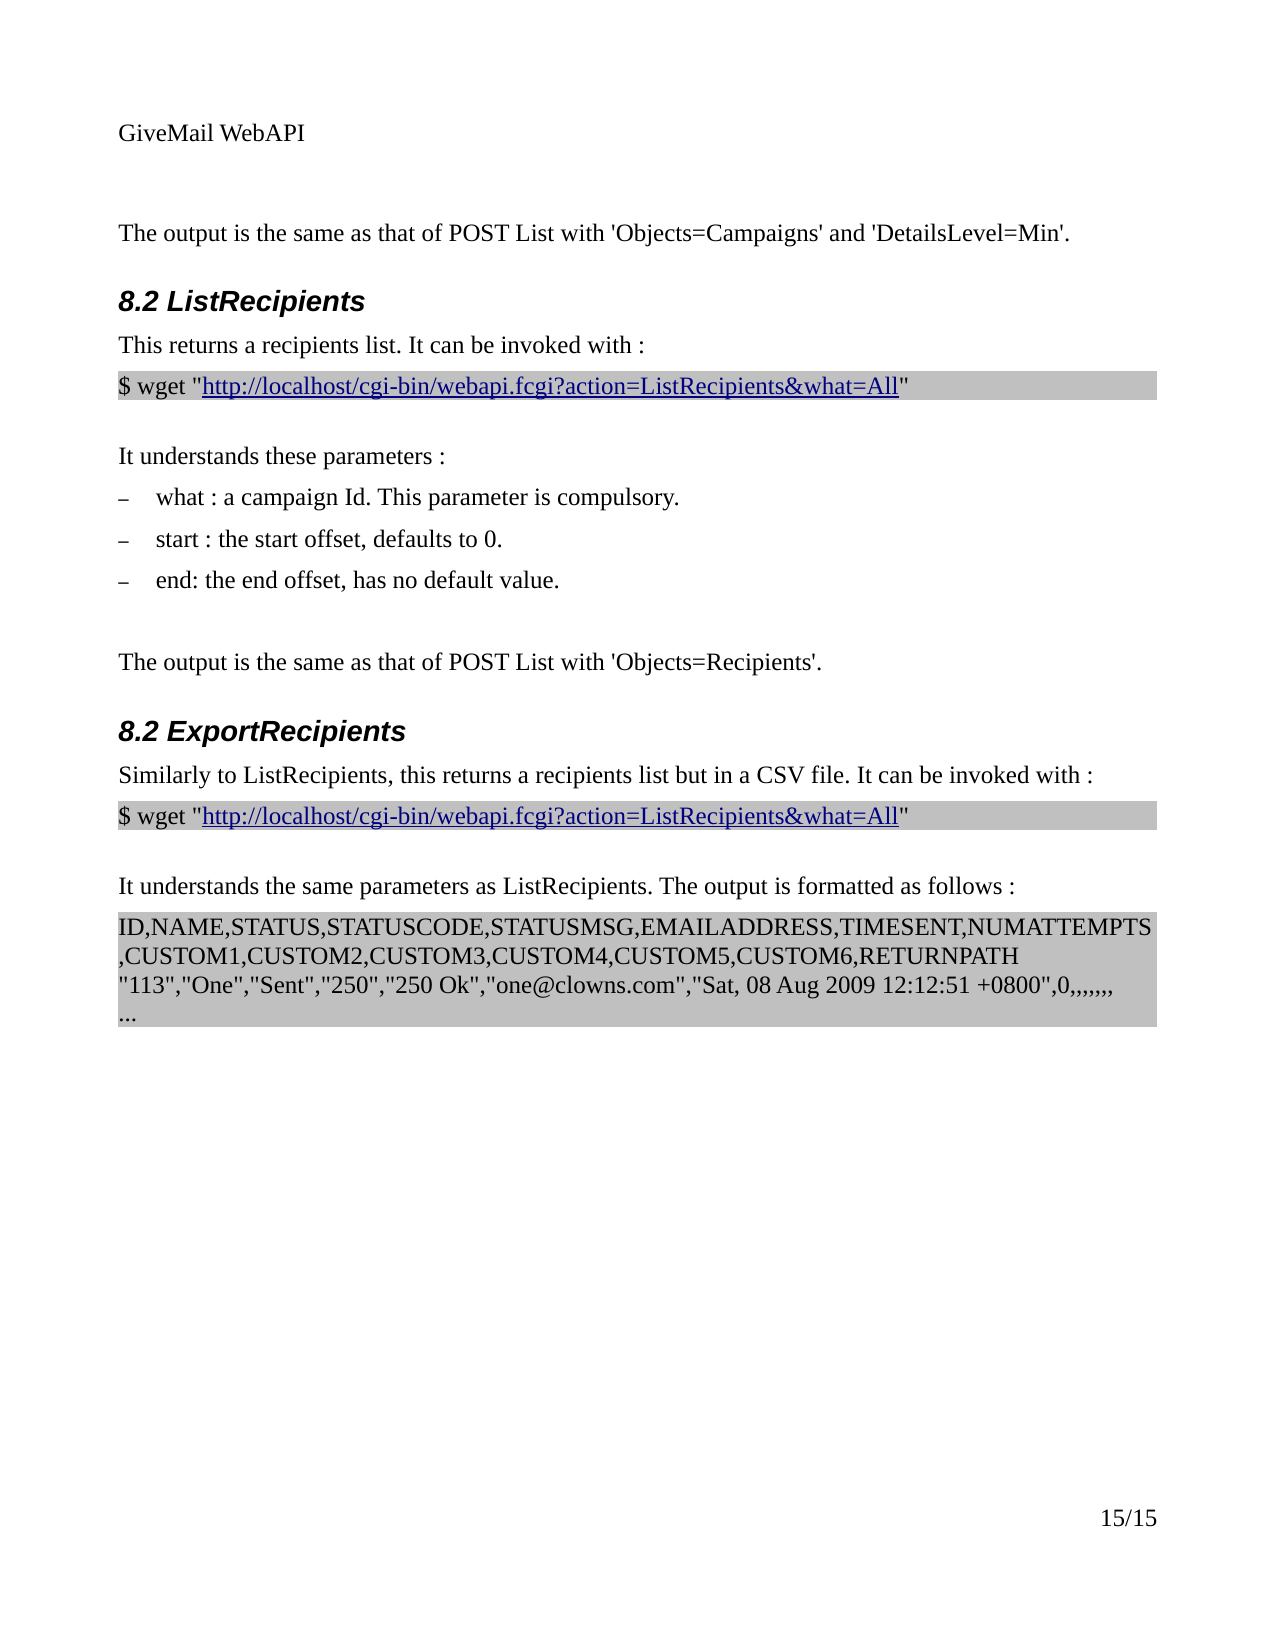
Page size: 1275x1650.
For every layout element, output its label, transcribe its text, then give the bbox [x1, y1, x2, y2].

text It understands the same parameters as ListRecipients. The output is formatted as follows : [118, 871, 1157, 900]
list what : a campaign Id. This parameter is compulsory. [118, 482, 1157, 511]
text $ wget "http://localhost/cgi-bin/webapi.fcgi?action=ListRecipients&what=All" [118, 801, 1157, 830]
text ... [118, 998, 1157, 1027]
text ID,NAME,STATUS,STATUSCODE,STATUSMSG,EMAILADDRESS,TIMESENT,NUMATTEMPTS,CUSTOM1,CUSTOM2,CUSTOM3,CUSTOM4,CUSTOM5,CUSTOM6,RETURNPATH [118, 912, 1157, 970]
text "113","One","Sent","250","250 Ok","one@clowns.com","Sat, 08 Aug 2009 12:12:51 +0800",0,,,,,,, [118, 970, 1157, 998]
text Similarly to ListRecipients, this returns a recipients list but in a CSV file. It can be invoked with : [118, 760, 1157, 788]
subtitle 8.2 ListRecipients [118, 284, 1157, 317]
text It understands these parameters : [118, 441, 1157, 470]
text The output is the same as that of POST List with 'Objects=Recipients'. [118, 647, 1157, 676]
text $ wget "http://localhost/cgi-bin/webapi.fcgi?action=ListRecipients&what=All" [118, 371, 1157, 400]
subtitle 8.2 ExportRecipients [118, 714, 1157, 747]
text The output is the same as that of POST List with 'Objects=Campaigns' and 'DetailsLevel=Min'. [118, 218, 1157, 246]
list start : the start offset, defaults to 0. [118, 524, 1157, 552]
text This returns a recipients list. It can be invoked with : [118, 330, 1157, 359]
list end: the end offset, has no default value. [118, 565, 1157, 594]
